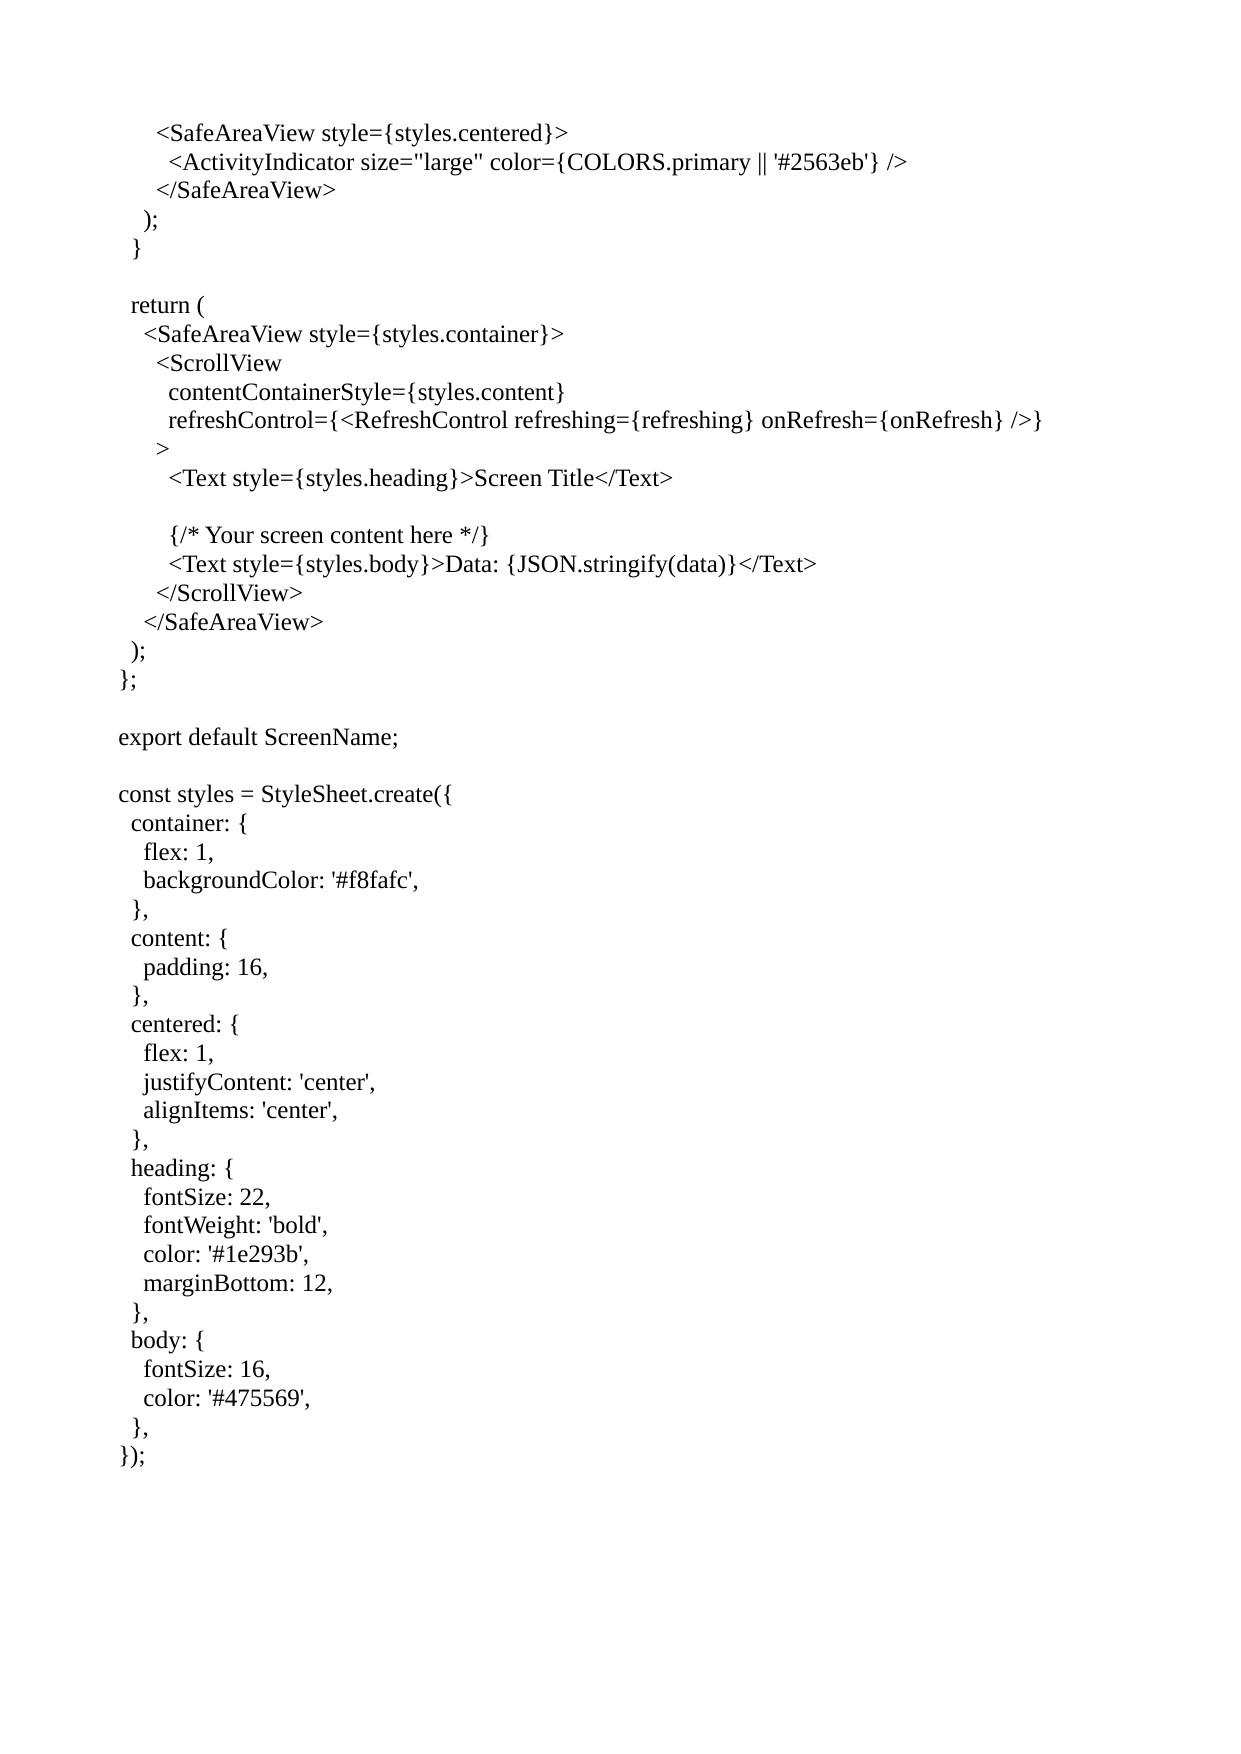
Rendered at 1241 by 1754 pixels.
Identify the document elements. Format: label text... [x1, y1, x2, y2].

text }, [118, 1297, 1122, 1326]
text fontSize: 16, [118, 1354, 1122, 1383]
text } [118, 233, 1122, 262]
text export default ScreenName; [118, 722, 1122, 751]
text centered: { [118, 1009, 1122, 1038]
text content: { [118, 923, 1122, 952]
text <ActivityIndicator size="large" color={COLORS.primary || '#2563eb'} /> [118, 147, 1122, 176]
text padding: 16, [118, 952, 1122, 981]
text }; [118, 664, 1122, 693]
text ); [118, 204, 1122, 233]
text refreshControl={<RefreshControl refreshing={refreshing} onRefresh={onRefresh} />} [118, 406, 1122, 434]
text <SafeAreaView style={styles.centered}> [118, 118, 1122, 147]
text ); [118, 636, 1122, 664]
text heading: { [118, 1153, 1122, 1182]
text </SafeAreaView> [118, 176, 1122, 204]
text </SafeAreaView> [118, 607, 1122, 636]
text }); [118, 1441, 1122, 1469]
text color: '#475569', [118, 1383, 1122, 1412]
text {/* Your screen content here */} [118, 521, 1122, 549]
text alignItems: 'center', [118, 1096, 1122, 1124]
text flex: 1, [118, 837, 1122, 866]
text }, [118, 894, 1122, 923]
text flex: 1, [118, 1038, 1122, 1067]
text justifyContent: 'center', [118, 1067, 1122, 1096]
text container: { [118, 808, 1122, 837]
text fontSize: 22, [118, 1182, 1122, 1211]
text }, [118, 1412, 1122, 1441]
text }, [118, 981, 1122, 1009]
text <SafeAreaView style={styles.container}> [118, 319, 1122, 348]
text <Text style={styles.heading}>Screen Title</Text> [118, 463, 1122, 492]
text color: '#1e293b', [118, 1239, 1122, 1268]
text contentContainerStyle={styles.content} [118, 377, 1122, 406]
text return ( [118, 291, 1122, 319]
text marginBottom: 12, [118, 1268, 1122, 1297]
text const styles = StyleSheet.create({ [118, 779, 1122, 808]
text > [118, 434, 1122, 463]
text </ScrollView> [118, 578, 1122, 607]
text <Text style={styles.body}>Data: {JSON.stringify(data)}</Text> [118, 549, 1122, 578]
text <ScrollView [118, 348, 1122, 377]
text fontWeight: 'bold', [118, 1211, 1122, 1239]
text body: { [118, 1326, 1122, 1354]
text }, [118, 1124, 1122, 1153]
text backgroundColor: '#f8fafc', [118, 866, 1122, 894]
